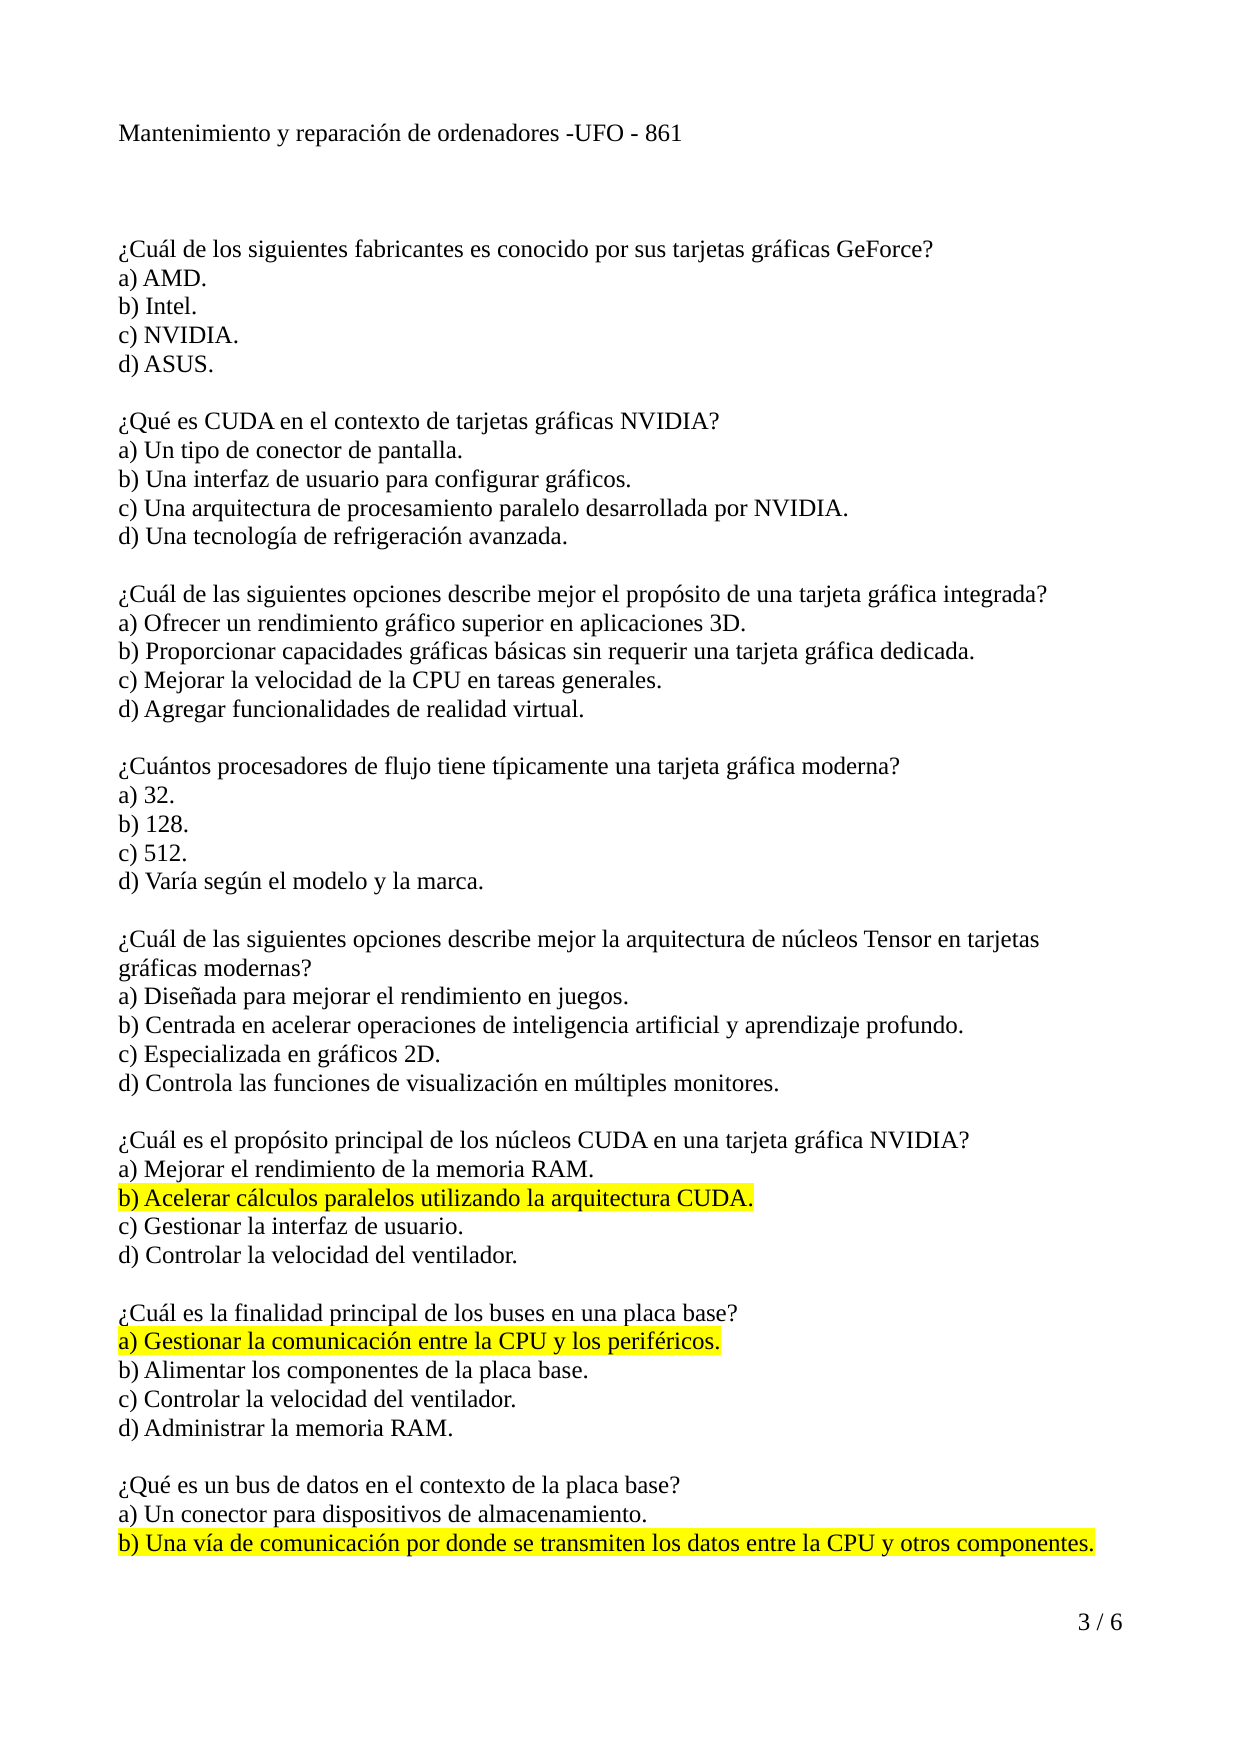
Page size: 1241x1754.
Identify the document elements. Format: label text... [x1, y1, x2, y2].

text b) Centrada en acelerar operaciones de inteligencia artificial y aprendizaje profundo. [118, 1010, 1122, 1039]
text b) Proporcionar capacidades gráficas básicas sin requerir una tarjeta gráfica dedicada. [118, 636, 1122, 665]
text c) 512. [118, 838, 1122, 866]
text ¿Cuál de las siguientes opciones describe mejor la arquitectura de núcleos Tensor en tarjetas gráficas modernas? [118, 924, 1122, 981]
text d) Controla las funciones de visualización en múltiples monitores. [118, 1068, 1122, 1096]
text b) Acelerar cálculos paralelos utilizando la arquitectura CUDA. [118, 1183, 1122, 1211]
text c) NVIDIA. [118, 320, 1122, 349]
text a) Diseñada para mejorar el rendimiento en juegos. [118, 981, 1122, 1010]
text b) Una interfaz de usuario para configurar gráficos. [118, 464, 1122, 493]
text ¿Cuántos procesadores de flujo tiene típicamente una tarjeta gráfica moderna? [118, 751, 1122, 780]
text b) Alimentar los componentes de la placa base. [118, 1355, 1122, 1384]
text c) Gestionar la interfaz de usuario. [118, 1211, 1122, 1240]
text c) Especializada en gráficos 2D. [118, 1039, 1122, 1068]
text ¿Cuál es la finalidad principal de los buses en una placa base? [118, 1298, 1122, 1326]
text ¿Cuál es el propósito principal de los núcleos CUDA en una tarjeta gráfica NVIDIA? [118, 1125, 1122, 1154]
text b) Intel. [118, 291, 1122, 320]
text d) Controlar la velocidad del ventilador. [118, 1240, 1122, 1269]
text c) Una arquitectura de procesamiento paralelo desarrollada por NVIDIA. [118, 493, 1122, 521]
text d) Una tecnología de refrigeración avanzada. [118, 521, 1122, 550]
text d) Agregar funcionalidades de realidad virtual. [118, 694, 1122, 723]
text ¿Cuál de los siguientes fabricantes es conocido por sus tarjetas gráficas GeForce? [118, 234, 1122, 263]
text b) 128. [118, 809, 1122, 838]
text ¿Qué es un bus de datos en el contexto de la placa base? [118, 1470, 1122, 1499]
text c) Mejorar la velocidad de la CPU en tareas generales. [118, 665, 1122, 694]
text a) Ofrecer un rendimiento gráfico superior en aplicaciones 3D. [118, 608, 1122, 636]
text ¿Qué es CUDA en el contexto de tarjetas gráficas NVIDIA? [118, 406, 1122, 435]
text a) Un conector para dispositivos de almacenamiento. [118, 1499, 1122, 1528]
text d) Administrar la memoria RAM. [118, 1413, 1122, 1441]
text d) Varía según el modelo y la marca. [118, 866, 1122, 895]
text b) Una vía de comunicación por donde se transmiten los datos entre la CPU y otros componentes. [118, 1528, 1122, 1556]
text d) ASUS. [118, 349, 1122, 378]
text c) Controlar la velocidad del ventilador. [118, 1384, 1122, 1413]
text a) Un tipo de conector de pantalla. [118, 435, 1122, 464]
text a) Gestionar la comunicación entre la CPU y los periféricos. [118, 1326, 1122, 1355]
text a) AMD. [118, 263, 1122, 291]
text ¿Cuál de las siguientes opciones describe mejor el propósito de una tarjeta gráfica integrada? [118, 579, 1122, 608]
text a) Mejorar el rendimiento de la memoria RAM. [118, 1154, 1122, 1183]
text a) 32. [118, 780, 1122, 809]
